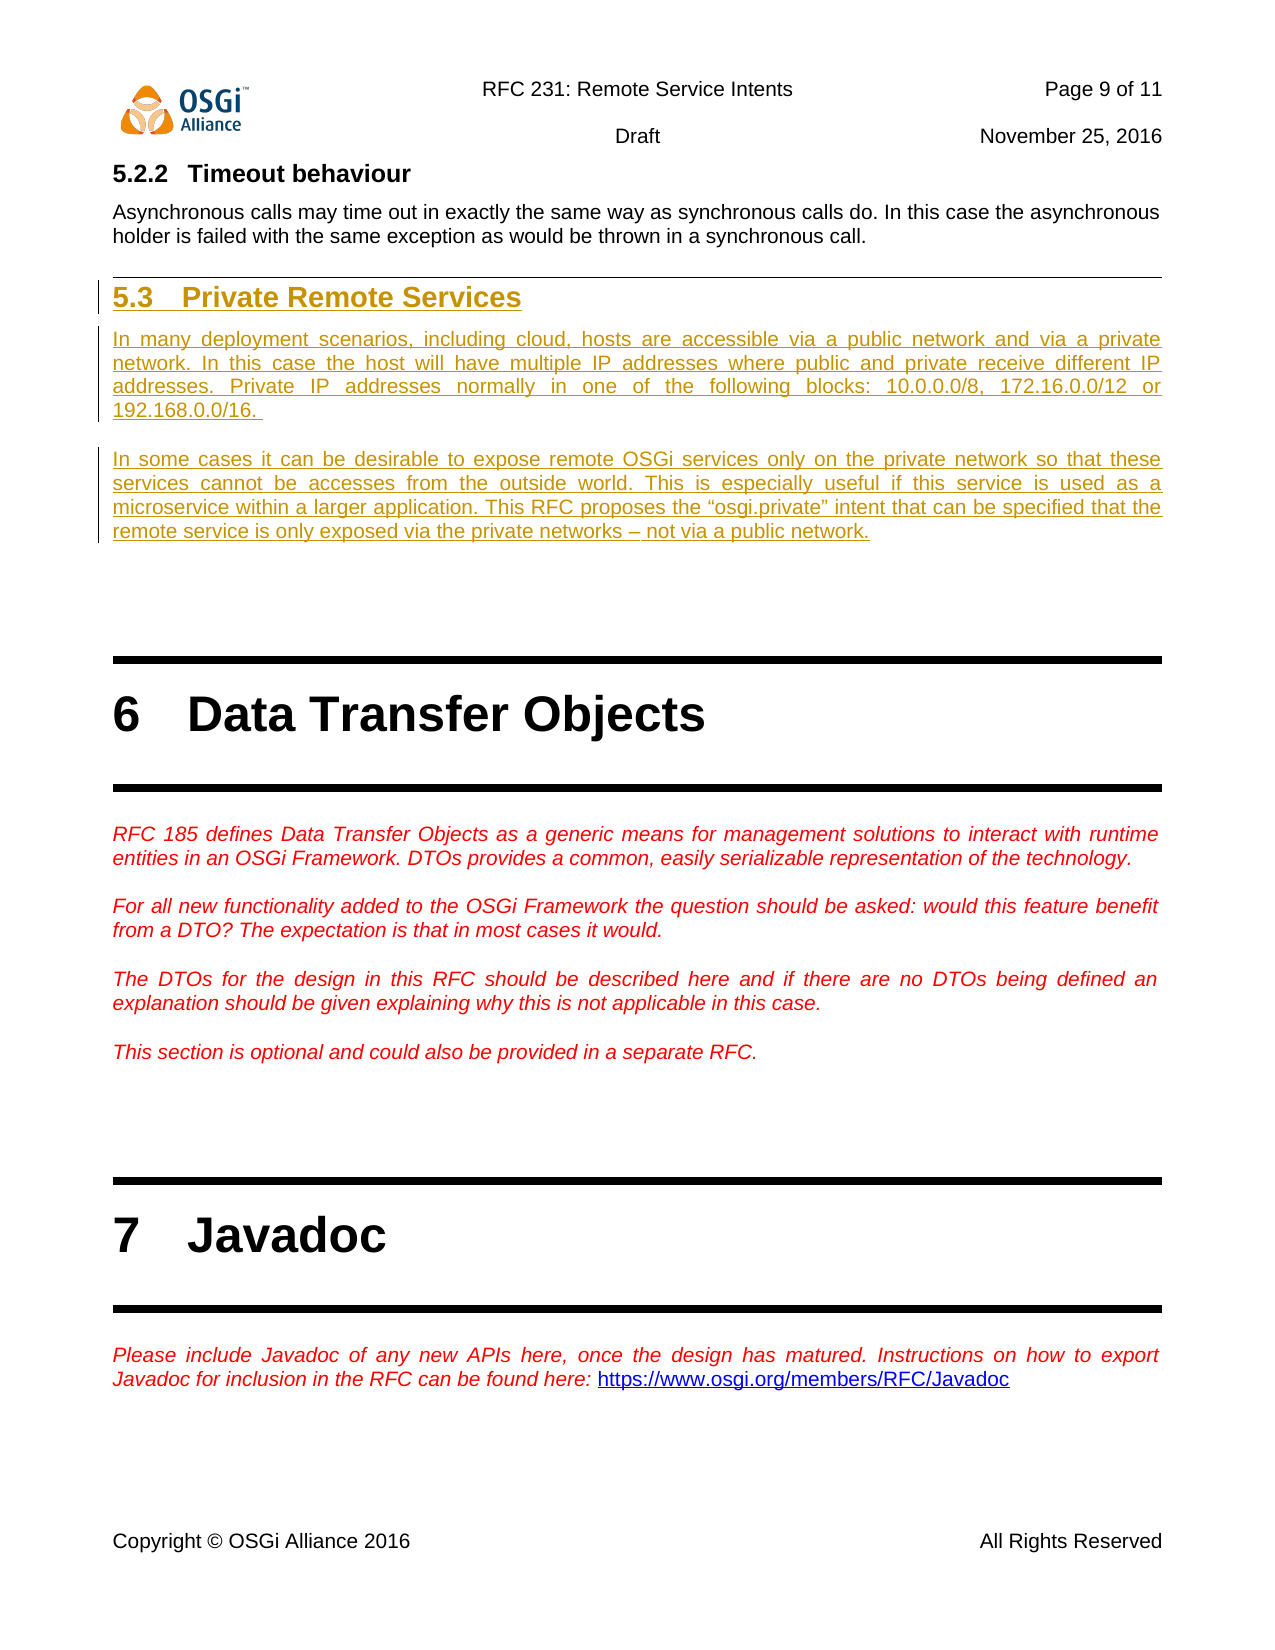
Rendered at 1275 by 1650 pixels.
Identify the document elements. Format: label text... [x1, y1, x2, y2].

subtitle Private Remote Services [112, 278, 1162, 314]
text This section is optional and could also be provided in a separate RFC. [112, 1040, 1162, 1064]
text Please include Javadoc of any new APIs here, once the design has matured. Instructions on how to export Javadoc for inclusion in the RFC can be found here: https://www.osgi.org/members/RFC/Javadoc [112, 1342, 1162, 1390]
text network. In this case the host will have multiple IP addresses where public and private receive different IP [112, 348, 1162, 371]
text RFC 185 defines Data Transfer Objects as a generic means for management solutions to interact with runtime entities in an OSGi Framework. DTOs provides a common, easily serializable representation of the technology. [112, 821, 1162, 869]
text Asynchronous calls may time out in exactly the same way as synchronous calls do. In this case the asynchronous holder is failed with the same exception as would be thrown in a synchronous call. [112, 200, 1162, 248]
text The DTOs for the design in this RFC should be described here and if there are no DTOs being defined an explanation should be given explaining why this is not applicable in this case. [112, 967, 1162, 1015]
text addresses. Private IP addresses normally in one of the following blocks: 10.0.0.0/8, 172.16.0.0/12 or [112, 372, 1162, 395]
subtitle Javadoc [112, 1178, 1162, 1313]
picture [113, 78, 257, 142]
text microservice within a larger application. This RFC proposes the “osgi.private” intent that can be specified that the [112, 493, 1162, 516]
text For all new functionality added to the OSGi Framework the question should be asked: would this feature benefit from a DTO? The expectation is that in most cases it would. [112, 894, 1162, 942]
text In some cases it can be desirable to expose remote OSGi services only on the private network so that these [112, 447, 1162, 468]
subtitle Timeout behaviour [112, 159, 1162, 188]
text remote service is only exposed via the private networks – not via a public network. [112, 517, 1162, 543]
subtitle Data Transfer Objects [112, 657, 1162, 792]
text services cannot be accesses from the outside world. This is especially useful if this service is used as a [112, 469, 1162, 492]
text 192.168.0.0/16. [112, 396, 1162, 422]
text In many deployment scenarios, including cloud, hosts are accessible via a public network and via a private [112, 326, 1162, 347]
